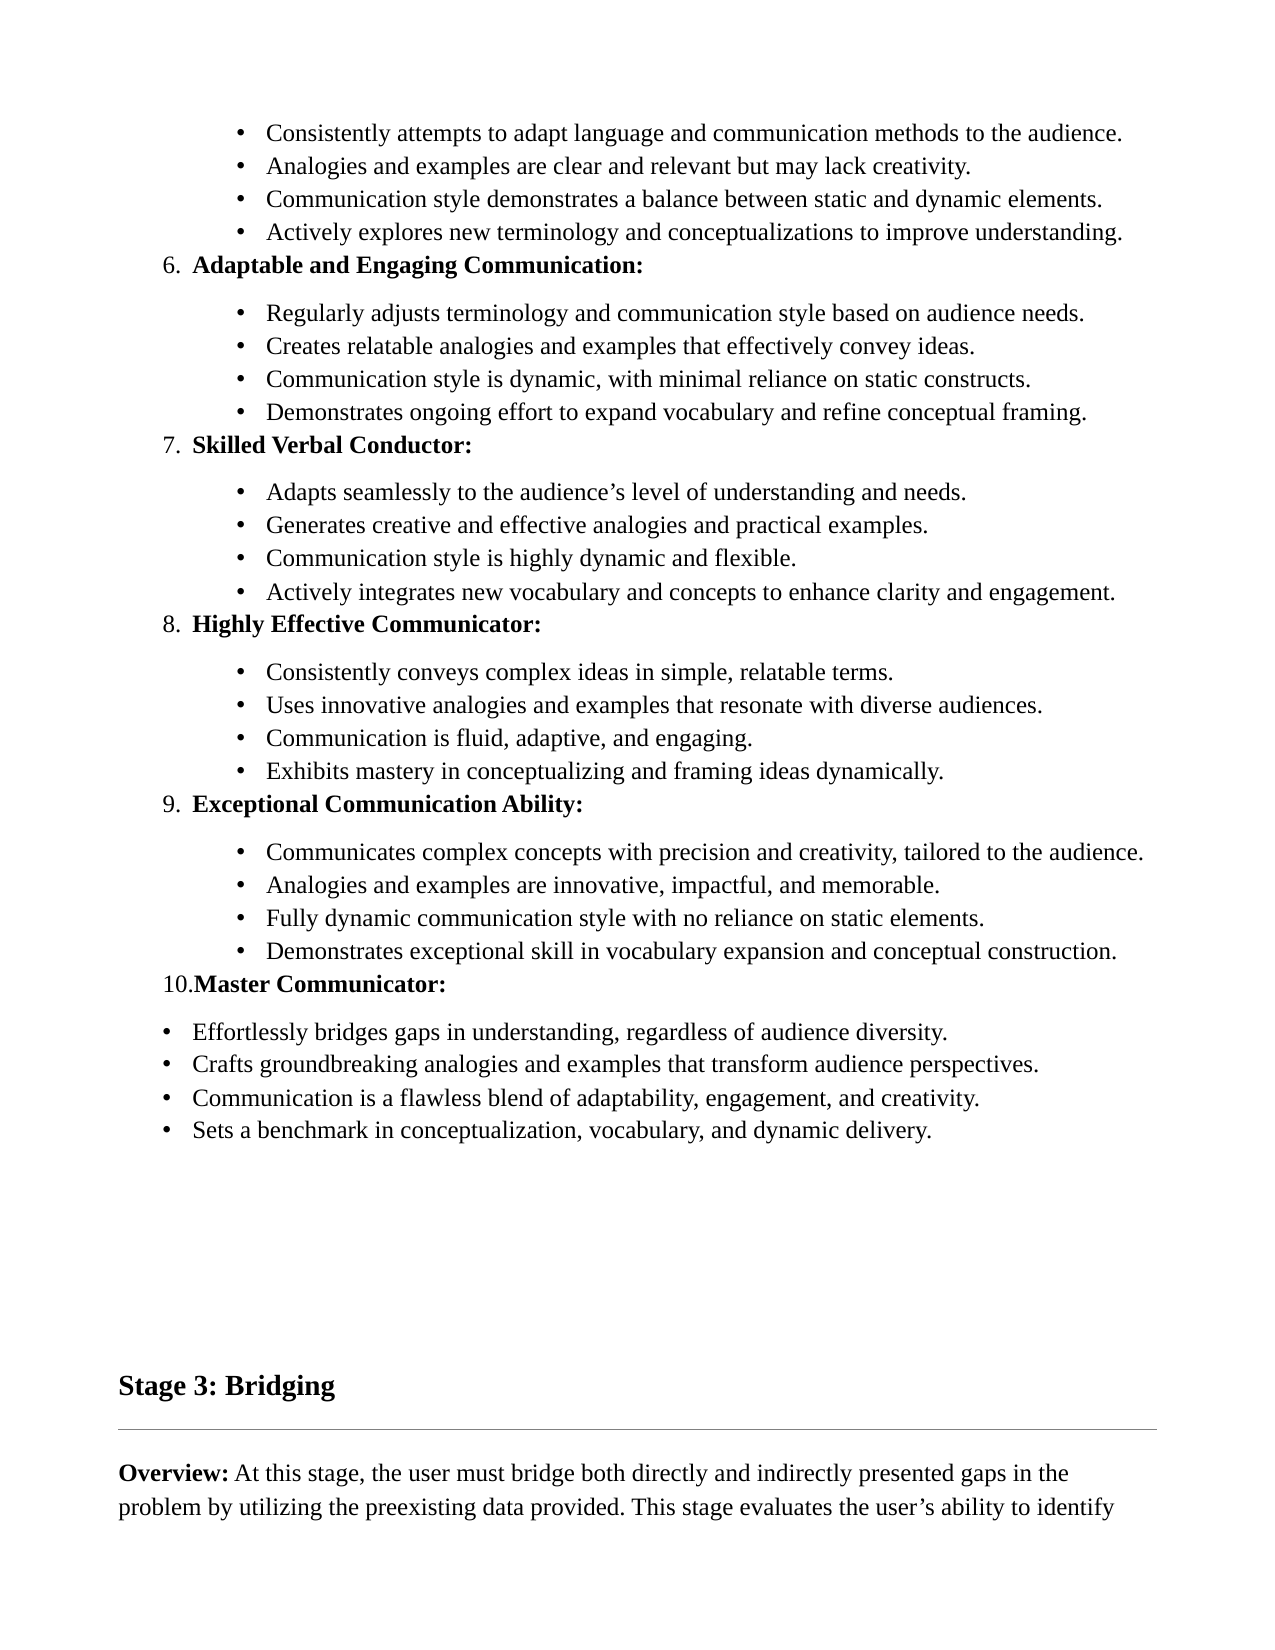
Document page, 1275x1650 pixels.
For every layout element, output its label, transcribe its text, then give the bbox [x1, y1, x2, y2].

list Effortlessly bridges gaps in understanding, regardless of audience diversity. [162, 1017, 1157, 1045]
subtitle Stage 3: Bridging [118, 1368, 1157, 1402]
list Skilled Verbal Conductor: [162, 430, 1157, 459]
list Communication style demonstrates a balance between static and dynamic elements. [236, 184, 1157, 213]
list Communication is fluid, adaptive, and engaging. [236, 723, 1157, 752]
list Crafts groundbreaking analogies and examples that transform audience perspectives. [162, 1049, 1157, 1078]
list Regularly adjusts terminology and communication style based on audience needs. [236, 298, 1157, 327]
list Communication style is highly dynamic and flexible. [236, 543, 1157, 572]
list Communicates complex concepts with precision and creativity, tailored to the audience. [236, 837, 1157, 866]
list Generates creative and effective analogies and practical examples. [236, 511, 1157, 539]
list Creates relatable analogies and examples that effectively convey ideas. [236, 331, 1157, 359]
list Consistently attempts to adapt language and communication methods to the audience. [236, 118, 1157, 147]
list Uses innovative analogies and examples that resonate with diverse audiences. [236, 690, 1157, 719]
list Analogies and examples are innovative, impactful, and memorable. [236, 870, 1157, 899]
list Fully dynamic communication style with no reliance on static elements. [236, 903, 1157, 932]
list Adapts seamlessly to the audience’s level of understanding and needs. [236, 477, 1157, 506]
list Sets a benchmark in conceptualization, vocabulary, and dynamic delivery. [162, 1116, 1157, 1144]
list Master Communicator: [162, 969, 1157, 998]
list Adaptable and Engaging Communication: [162, 250, 1157, 279]
list Demonstrates ongoing effort to expand vocabulary and refine conceptual framing. [236, 397, 1157, 426]
list Highly Effective Communicator: [162, 609, 1157, 638]
list Exceptional Communication Ability: [162, 789, 1157, 818]
text Overview: At this stage, the user must bridge both directly and indirectly presented gaps in the problem by utilizing the preexisting data provided. This stage evaluates the user’s ability to identify [118, 1458, 1157, 1520]
list Exhibits mastery in conceptualizing and framing ideas dynamically. [236, 756, 1157, 785]
list Communication style is dynamic, with minimal reliance on static constructs. [236, 364, 1157, 393]
list Consistently conveys complex ideas in simple, relatable terms. [236, 657, 1157, 686]
list Demonstrates exceptional skill in vocabulary expansion and conceptual construction. [236, 936, 1157, 965]
list Actively integrates new vocabulary and concepts to enhance clarity and engagement. [236, 577, 1157, 605]
list Analogies and examples are clear and relevant but may lack creativity. [236, 151, 1157, 180]
list Actively explores new terminology and conceptualizations to improve understanding. [236, 217, 1157, 246]
list Communication is a flawless blend of adaptability, engagement, and creativity. [162, 1083, 1157, 1111]
